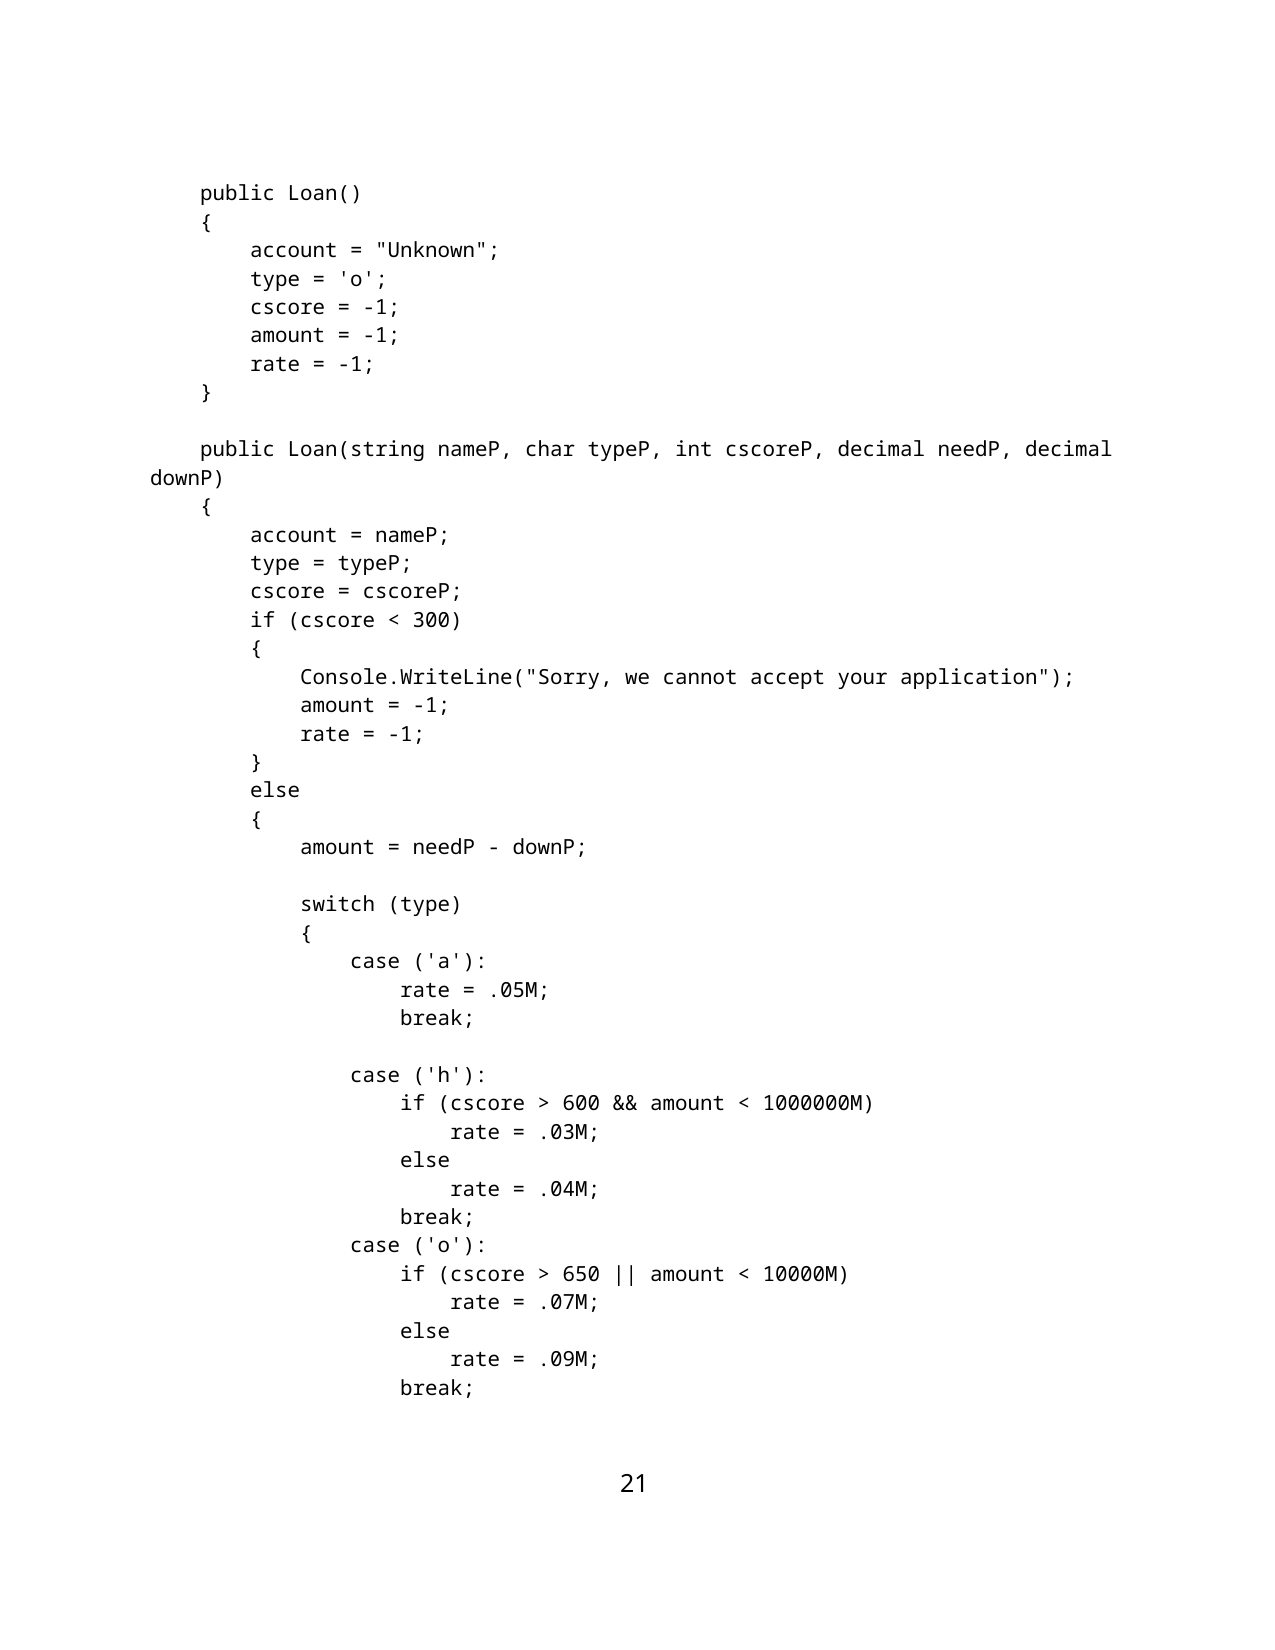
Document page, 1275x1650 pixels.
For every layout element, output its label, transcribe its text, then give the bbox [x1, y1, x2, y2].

text case ('o'): [150, 1231, 1125, 1259]
text rate = -1; [150, 349, 1125, 377]
text amount = needP - downP; [150, 832, 1125, 861]
text rate = .05M; [150, 975, 1125, 1003]
text switch (type) [150, 889, 1125, 918]
text break; [150, 1003, 1125, 1032]
text Console.WriteLine("Sorry, we cannot accept your application"); [150, 662, 1125, 690]
text break; [150, 1202, 1125, 1231]
text rate = .09M; [150, 1344, 1125, 1373]
text { [150, 491, 1125, 520]
text rate = .07M; [150, 1287, 1125, 1316]
text else [150, 776, 1125, 804]
text public Loan(string nameP, char typeP, int cscoreP, decimal needP, decimal downP) [150, 434, 1125, 491]
text if (cscore < 300) [150, 605, 1125, 633]
text } [150, 747, 1125, 776]
text else [150, 1316, 1125, 1344]
text rate = .03M; [150, 1117, 1125, 1145]
text else [150, 1145, 1125, 1174]
text cscore = cscoreP; [150, 577, 1125, 605]
text rate = -1; [150, 719, 1125, 747]
text amount = -1; [150, 321, 1125, 349]
text type = 'o'; [150, 264, 1125, 292]
text account = nameP; [150, 520, 1125, 548]
text { [150, 207, 1125, 235]
text cscore = -1; [150, 292, 1125, 321]
text { [150, 633, 1125, 662]
text { [150, 804, 1125, 832]
text case ('a'): [150, 946, 1125, 975]
text if (cscore > 600 && amount < 1000000M) [150, 1088, 1125, 1117]
text if (cscore > 650 || amount < 10000M) [150, 1259, 1125, 1287]
text amount = -1; [150, 690, 1125, 719]
text } [150, 377, 1125, 406]
text account = "Unknown"; [150, 235, 1125, 264]
text public Loan() [150, 178, 1125, 207]
text break; [150, 1373, 1125, 1401]
text type = typeP; [150, 548, 1125, 577]
text rate = .04M; [150, 1174, 1125, 1202]
text case ('h'): [150, 1060, 1125, 1088]
text { [150, 918, 1125, 946]
